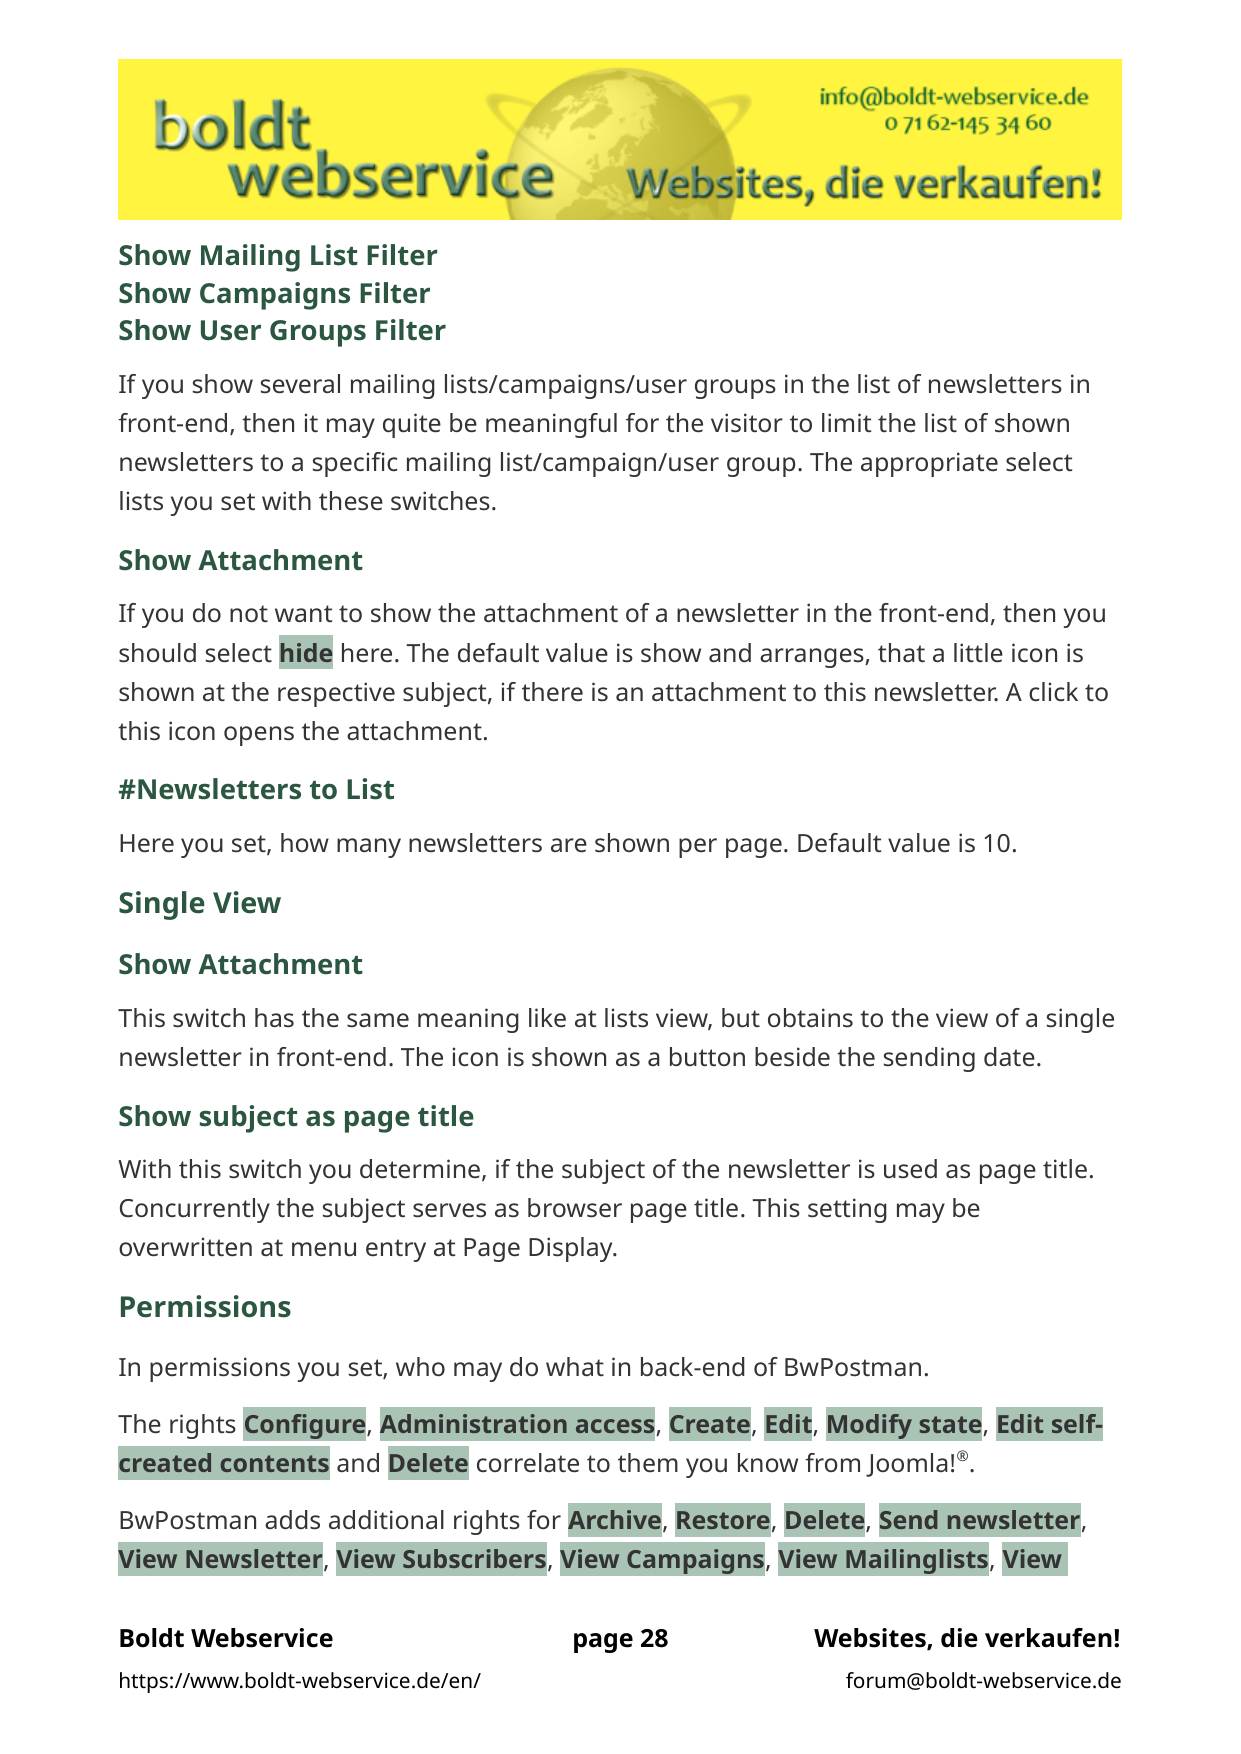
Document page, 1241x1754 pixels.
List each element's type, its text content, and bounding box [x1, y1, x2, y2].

text Here you set, how many newsletters are shown per page. Default value is 10. [118, 826, 1122, 860]
subtitle Show Attachment [118, 945, 1122, 983]
text This switch has the same meaning like at lists view, but obtains to the view of a single newsletter in front-end. The icon is shown as a button beside the sending date. [118, 1001, 1122, 1074]
text In permissions you set, who may do what in back-end of BwPostman. [118, 1350, 1122, 1384]
picture [118, 59, 1123, 220]
subtitle Single View [118, 882, 1122, 922]
text If you show several mailing lists/campaigns/user groups in the list of newsletters in front-end, then it may quite be meaningful for the visitor to limit the list of shown newsletters to a specific mailing list/campaign/user group. The appropriate select lists you set with these switches. [118, 366, 1122, 518]
text With this switch you determine, if the subject of the newsletter is used as page title. Concurrently the subject serves as browser page title. This setting may be overwritten at menu entry at Page Display. [118, 1152, 1122, 1264]
subtitle #Newsletters to List [118, 770, 1122, 808]
text If you do not want to show the attachment of a newsletter in the front-end, then you should select hide here. The default value is show and arranges, that a little icon is shown at the respective subject, if there is an attachment to this newsletter. A click to this icon opens the attachment. [118, 596, 1122, 748]
subtitle Show Attachment [118, 541, 1122, 578]
text BwPostman adds additional rights for Archive, Restore, Delete, Send newsletter, View Newsletter, View Subscribers, View Campaigns, View Mailinglists, View [118, 1503, 1122, 1576]
subtitle Show subject as page title [118, 1097, 1122, 1134]
subtitle Permissions [118, 1287, 1122, 1326]
text The rights Configure, Administration access, Create, Edit, Modify state, Edit self-created contents and Delete correlate to them you know from Joomla!®. [118, 1407, 1122, 1480]
subtitle Show Mailing List Filter Show Campaigns Filter Show User Groups Filter [118, 236, 1122, 349]
